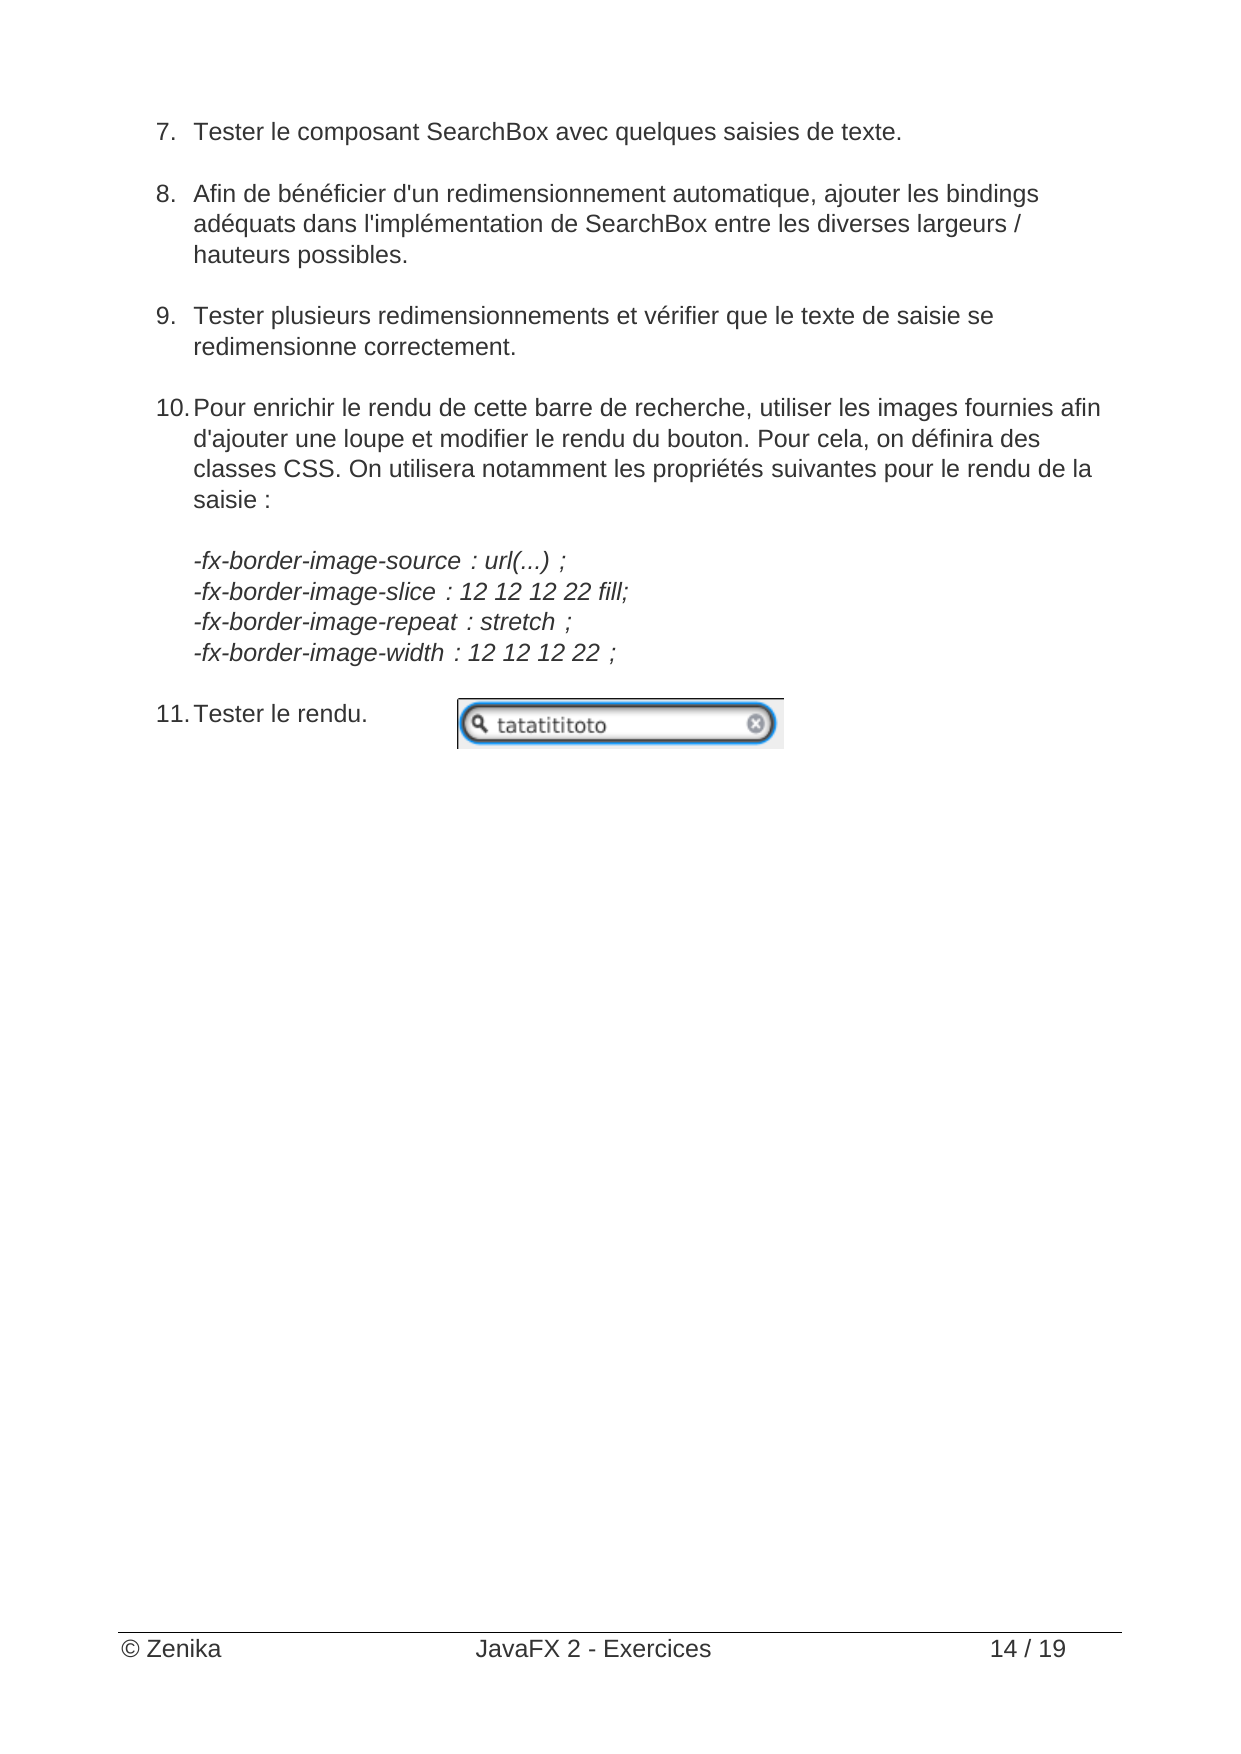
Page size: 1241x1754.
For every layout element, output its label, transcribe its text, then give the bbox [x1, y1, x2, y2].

list Tester plusieurs redimensionnements et vérifier que le texte de saisie se redimensionne correctement. [156, 302, 1122, 391]
list [784, 700, 1122, 728]
list Afin de bénéficier d'un redimensionnement automatique, ajouter les bindings adéquats dans l'implémentation de SearchBox entre les diverses largeurs / hauteurs possibles. [156, 179, 1122, 299]
list Tester le rendu. [156, 700, 457, 728]
picture [457, 698, 784, 749]
list Tester le composant SearchBox avec quelques saisies de texte. [156, 118, 1122, 177]
list Pour enrichir le rendu de cette barre de recherche, utiliser les images fournies afin d'ajouter une loupe et modifier le rendu du bouton. Pour cela, on définira des classes CSS. On utilisera notamment les propriétés suivantes pour le rendu de la saisie : -fx-border-image-source : url(...) ; -fx-border-image-slice : 12 12 12 22 fill; -fx-border-image-repeat : stretch ; -fx-border-image-width : 12 12 12 22 ; [156, 394, 1122, 697]
